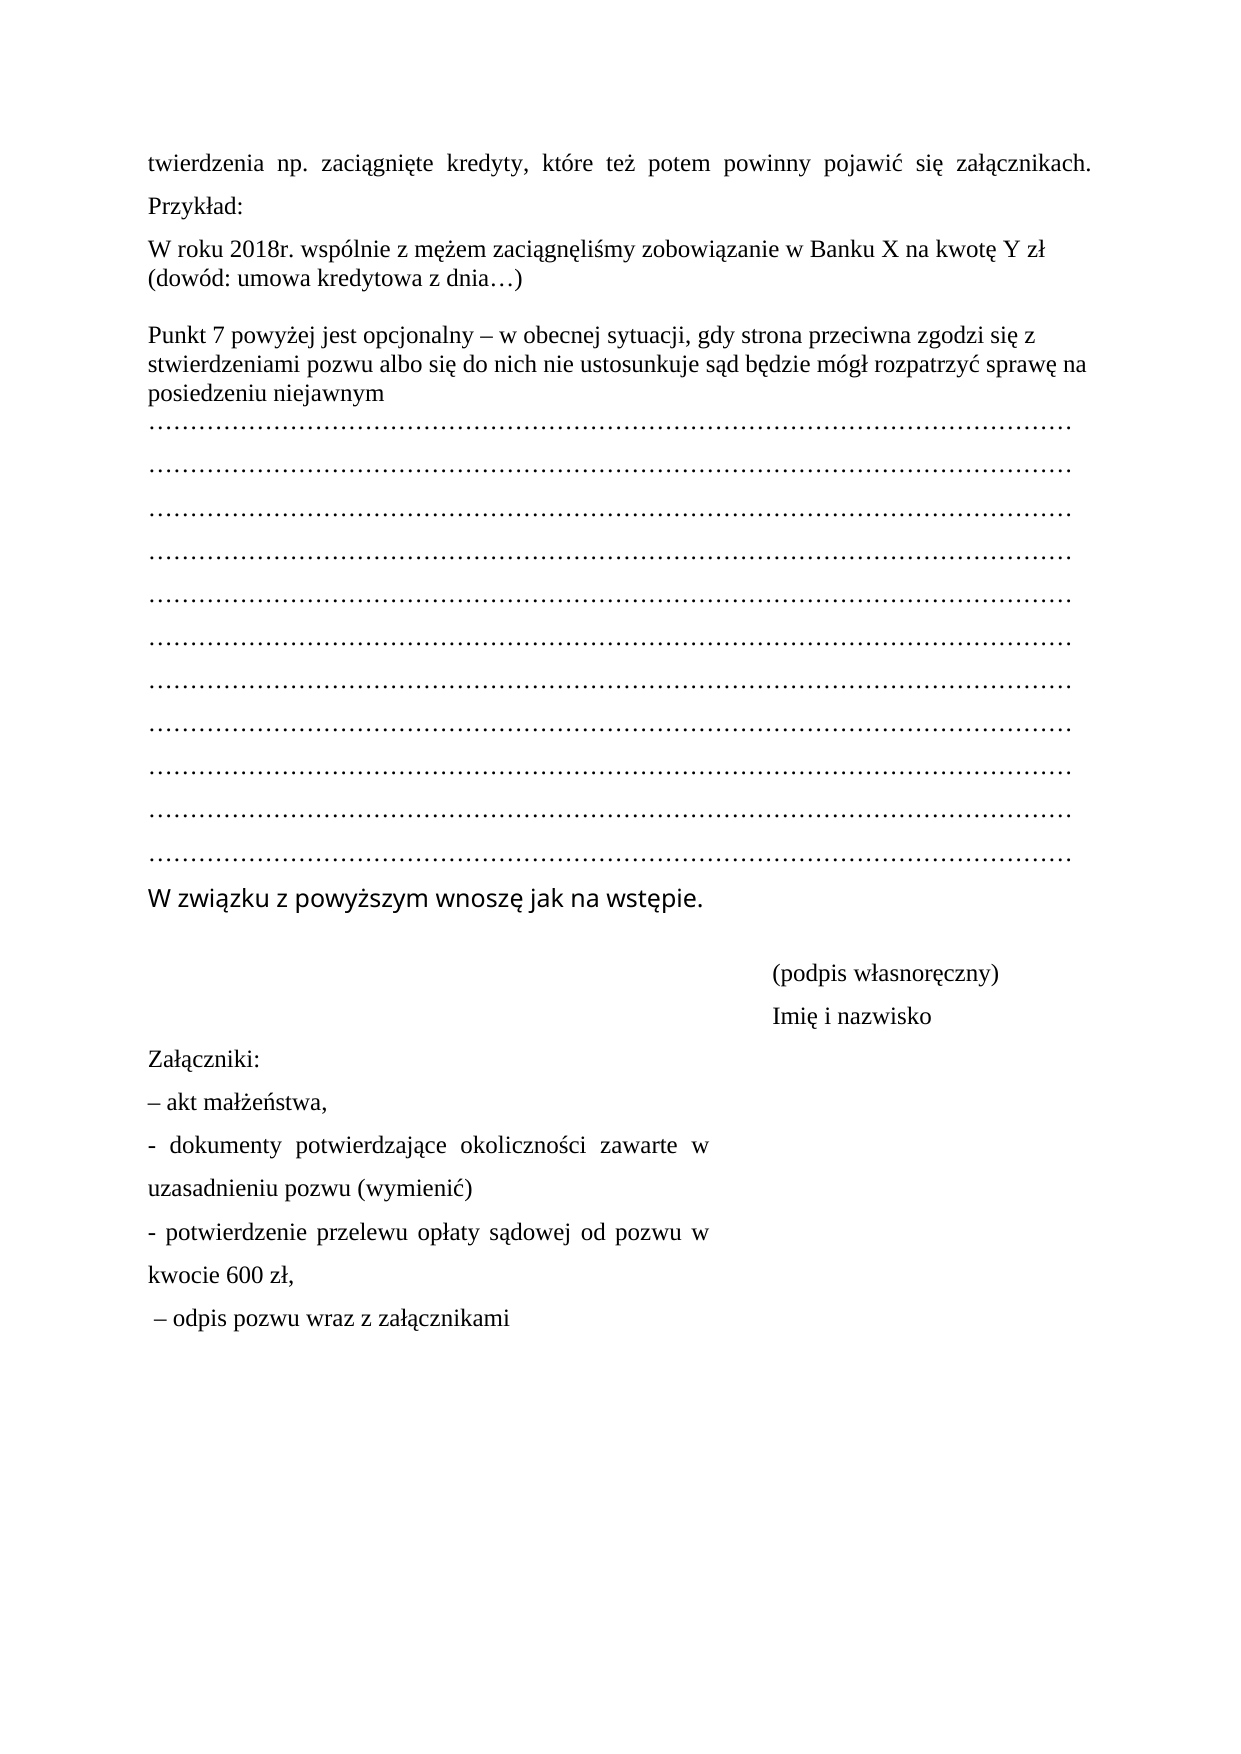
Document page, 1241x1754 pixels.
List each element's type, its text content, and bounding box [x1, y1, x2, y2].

text Punkt 7 powyżej jest opcjonalny – w obecnej sytuacji, gdy strona przeciwna zgodzi się z stwierdzeniami pozwu albo się do nich nie ustosunkuje sąd będzie mógł rozpatrzyć sprawę na posiedzeniu niejawnym [148, 320, 1093, 406]
text – odpis pozwu wraz z załącznikami [148, 1303, 709, 1332]
text - dokumenty potwierdzające okoliczności zawarte w uzasadnieniu pozwu (wymienić) [148, 1130, 709, 1202]
text W roku 2018r. wspólnie z mężem zaciągnęliśmy zobowiązanie w Banku X na kwotę Y zł (dowód: umowa kredytowa z dnia…) [148, 234, 1093, 291]
text Załączniki: [148, 1044, 1093, 1073]
text - potwierdzenie przelewu opłaty sądowej od pozwu w kwocie 600 zł, [148, 1217, 709, 1288]
text W związku z powyższym wnoszę jak na wstępie. [148, 881, 1093, 915]
text Imię i nazwisko [772, 1001, 1093, 1030]
text – akt małżeństwa, [148, 1087, 709, 1116]
text …………………………………………………………………………………………………………………………………………………………………………………………………………………………………………………………………………………………………………………………………………………………………………………………………………………………………………………………………………………………………………………………………………………………………………………………………………………………………………………………………………………………………………………………………………………………………………………………………………………………………………………………………………………………………………………………………………………………………………………………………………………………………………………………………………………………………………………………… [148, 406, 1093, 866]
text (podpis własnoręczny) [772, 958, 1093, 987]
text twierdzenia np. zaciągnięte kredyty, które też potem powinny pojawić się załącznikach. Przykład: [148, 148, 1093, 219]
